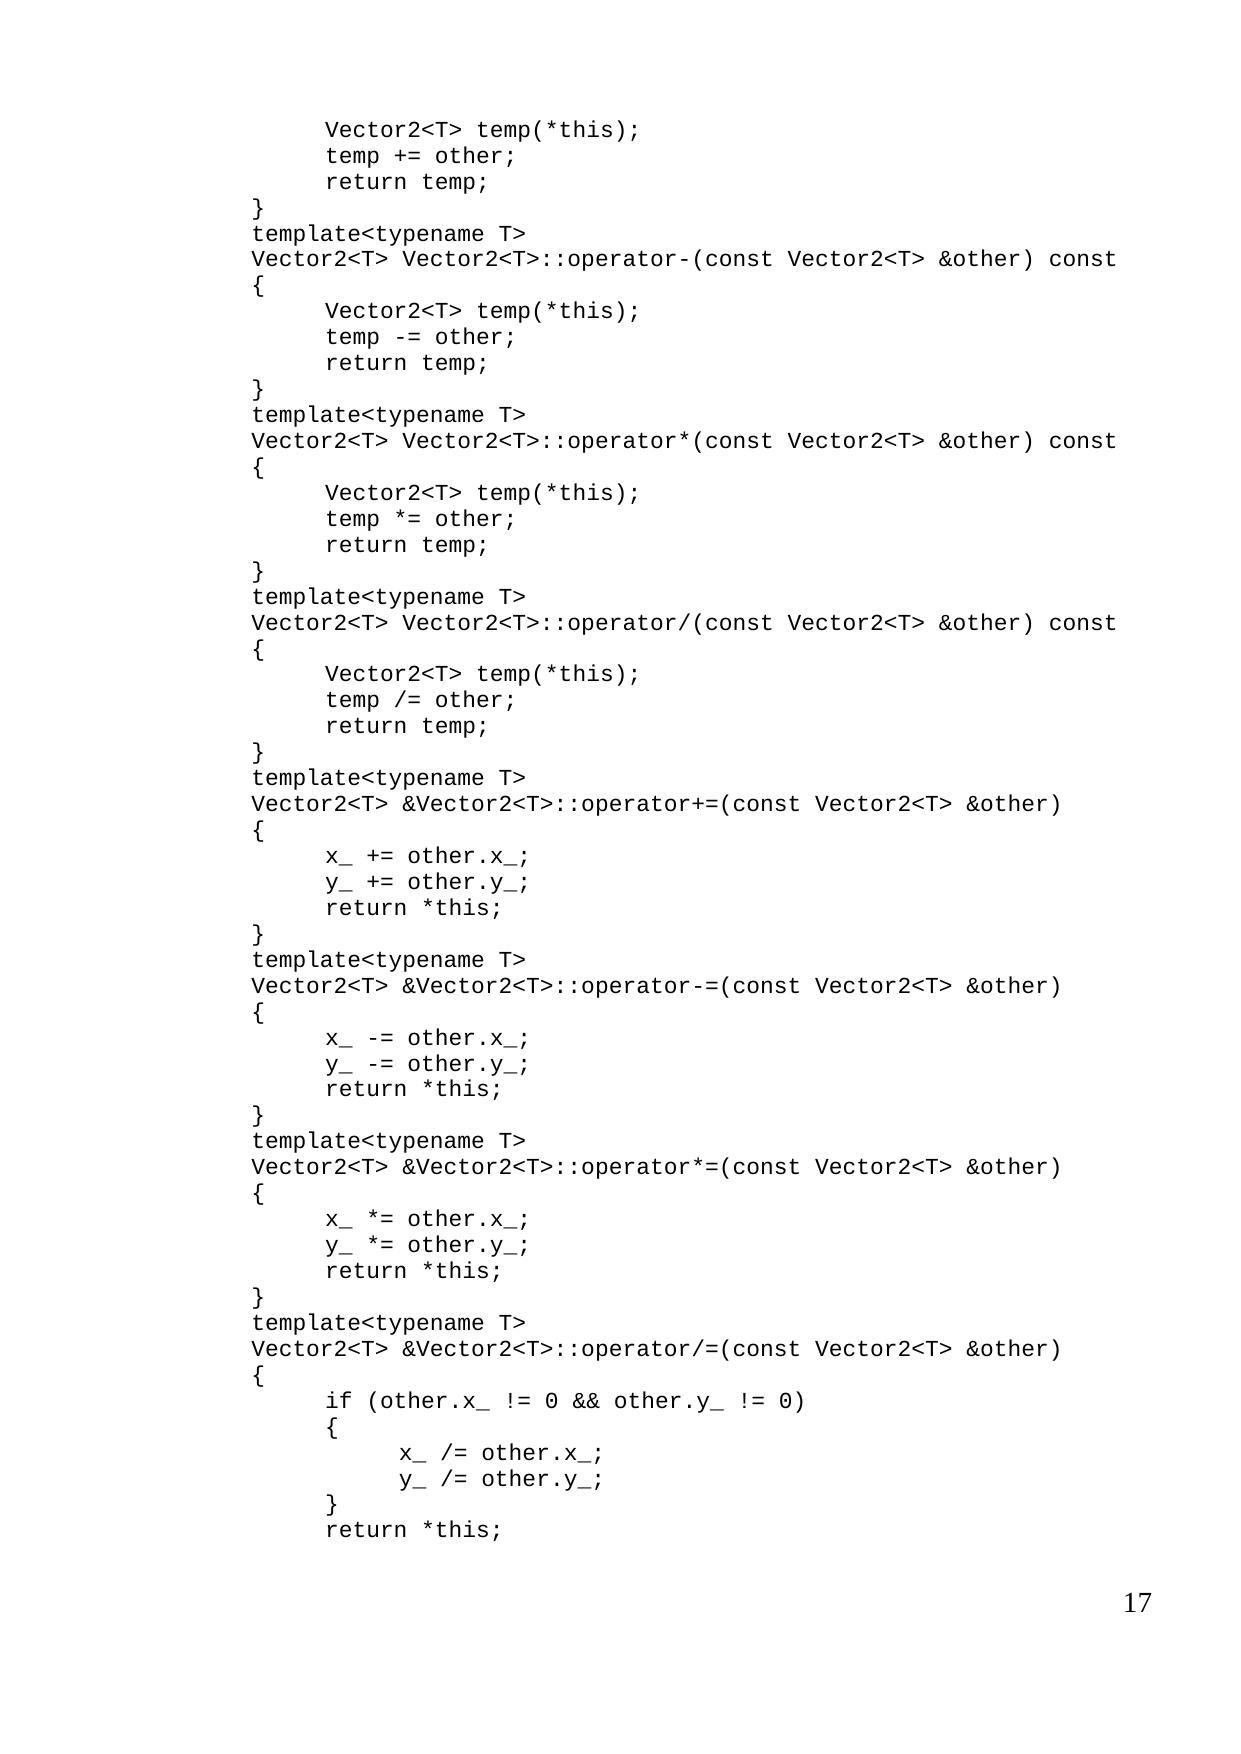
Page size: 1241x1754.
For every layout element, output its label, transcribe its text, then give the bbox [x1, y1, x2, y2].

text template<typename T> [177, 1311, 1152, 1337]
text if (other.x_ != 0 && other.y_ != 0) [177, 1389, 1152, 1415]
text y_ *= other.y_; [177, 1233, 1152, 1259]
text } [177, 377, 1152, 403]
text Vector2<T> temp(*this); [177, 300, 1152, 326]
text x_ *= other.x_; [177, 1207, 1152, 1233]
text { [177, 1000, 1152, 1026]
text return *this; [177, 1519, 1152, 1545]
text } [177, 559, 1152, 585]
text y_ += other.y_; [177, 870, 1152, 896]
text template<typename T> [177, 948, 1152, 974]
text temp -= other; [177, 326, 1152, 352]
text Vector2<T> temp(*this); [177, 118, 1152, 144]
text temp /= other; [177, 689, 1152, 715]
text Vector2<T> &Vector2<T>::operator+=(const Vector2<T> &other) [177, 792, 1152, 818]
text temp += other; [177, 144, 1152, 170]
text Vector2<T> temp(*this); [177, 663, 1152, 689]
text x_ /= other.x_; [177, 1441, 1152, 1467]
text Vector2<T> Vector2<T>::operator/(const Vector2<T> &other) const [177, 611, 1152, 637]
text { [177, 1415, 1152, 1441]
text x_ += other.x_; [177, 844, 1152, 870]
text template<typename T> [177, 1130, 1152, 1156]
text return temp; [177, 352, 1152, 377]
text { [177, 274, 1152, 300]
text { [177, 455, 1152, 481]
text template<typename T> [177, 403, 1152, 429]
text } [177, 1493, 1152, 1519]
text return temp; [177, 533, 1152, 559]
text } [177, 196, 1152, 222]
text return *this; [177, 1078, 1152, 1104]
text x_ -= other.x_; [177, 1026, 1152, 1052]
text Vector2<T> Vector2<T>::operator*(const Vector2<T> &other) const [177, 429, 1152, 455]
text Vector2<T> &Vector2<T>::operator/=(const Vector2<T> &other) [177, 1337, 1152, 1363]
text { [177, 818, 1152, 844]
text template<typename T> [177, 222, 1152, 248]
text y_ /= other.y_; [177, 1467, 1152, 1493]
text } [177, 922, 1152, 948]
text Vector2<T> Vector2<T>::operator-(const Vector2<T> &other) const [177, 248, 1152, 274]
text return temp; [177, 170, 1152, 196]
text { [177, 1182, 1152, 1207]
text return *this; [177, 896, 1152, 922]
text Vector2<T> temp(*this); [177, 481, 1152, 507]
text Vector2<T> &Vector2<T>::operator*=(const Vector2<T> &other) [177, 1156, 1152, 1182]
text Vector2<T> &Vector2<T>::operator-=(const Vector2<T> &other) [177, 974, 1152, 1000]
text template<typename T> [177, 585, 1152, 611]
text return temp; [177, 715, 1152, 741]
text template<typename T> [177, 767, 1152, 792]
text { [177, 1363, 1152, 1389]
text return *this; [177, 1259, 1152, 1285]
text y_ -= other.y_; [177, 1052, 1152, 1078]
text } [177, 1285, 1152, 1311]
text temp *= other; [177, 507, 1152, 533]
text } [177, 1104, 1152, 1130]
text } [177, 741, 1152, 767]
text { [177, 637, 1152, 663]
